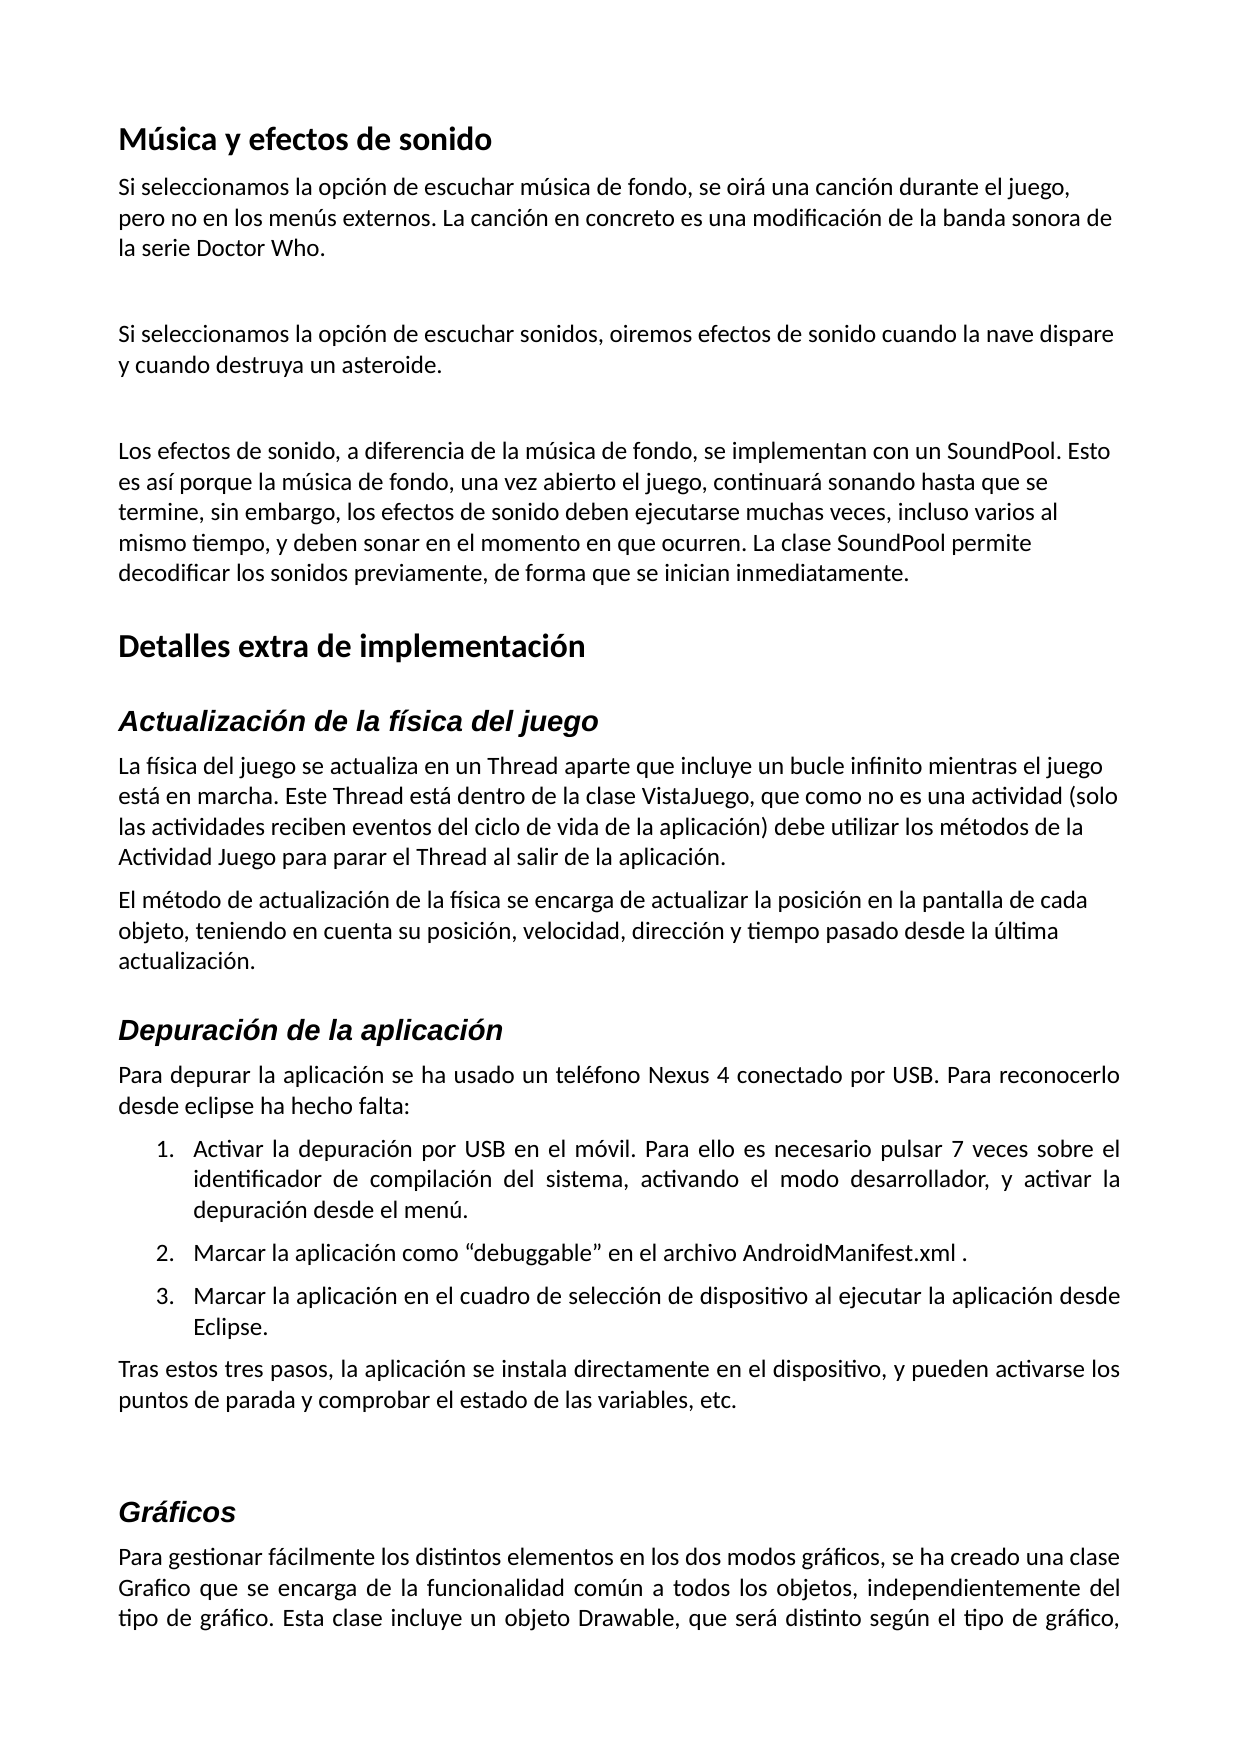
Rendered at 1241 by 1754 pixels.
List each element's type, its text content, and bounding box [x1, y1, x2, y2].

text Si seleccionamos la opción de escuchar sonidos, oiremos efectos de sonido cuando la nave dispare y cuando destruya un asteroide. [118, 319, 1122, 380]
subtitle Música y efectos de sonido [118, 118, 1122, 159]
subtitle Gráficos [118, 1495, 1122, 1529]
text Los efectos de sonido, a diferencia de la música de fondo, se implementan con un SoundPool. Esto es así porque la música de fondo, una vez abierto el juego, continuará sonando hasta que se termine, sin embargo, los efectos de sonido deben ejecutarse muchas veces, incluso varios al mismo tiempo, y deben sonar en el momento en que ocurren. La clase SoundPool permite decodificar los sonidos previamente, de forma que se inician inmediatamente. [118, 435, 1122, 588]
subtitle Depuración de la aplicación [118, 1013, 1122, 1047]
subtitle Actualización de la física del juego [118, 704, 1122, 737]
text La física del juego se actualiza en un Thread aparte que incluye un bucle infinito mientras el juego está en marcha. Este Thread está dentro de la clase VistaJuego, que como no es una actividad (solo las actividades reciben eventos del ciclo de vida de la aplicación) debe utilizar los métodos de la Actividad Juego para parar el Thread al salir de la aplicación. [118, 750, 1122, 872]
text Para gestionar fácilmente los distintos elementos en los dos modos gráficos, se ha creado una clase Grafico que se encarga de la funcionalidad común a todos los objetos, independientemente del tipo de gráfico. Esta clase incluye un objeto Drawable, que será distinto según el tipo de gráfico, [118, 1541, 1122, 1633]
list Marcar la aplicación como “debuggable” en el archivo AndroidManifest.xml . [156, 1237, 1122, 1268]
subtitle Detalles extra de implementación [118, 625, 1122, 666]
list Marcar la aplicación en el cuadro de selección de dispositivo al ejecutar la aplicación desde Eclipse. [156, 1280, 1122, 1341]
text El método de actualización de la física se encarga de actualizar la posición en la pantalla de cada objeto, teniendo en cuenta su posición, velocidad, dirección y tiempo pasado desde la última actualización. [118, 884, 1122, 976]
list Activar la depuración por USB en el móvil. Para ello es necesario pulsar 7 veces sobre el identificador de compilación del sistema, activando el modo desarrollador, y activar la depuración desde el menú. [156, 1133, 1122, 1224]
text Tras estos tres pasos, la aplicación se instala directamente en el dispositivo, y pueden activarse los puntos de parada y comprobar el estado de las variables, etc. [118, 1354, 1122, 1415]
text Para depurar la aplicación se ha usado un teléfono Nexus 4 conectado por USB. Para reconocerlo desde eclipse ha hecho falta: [118, 1059, 1122, 1121]
text Si seleccionamos la opción de escuchar música de fondo, se oirá una canción durante el juego, pero no en los menús externos. La canción en concreto es una modificación de la banda sonora de la serie Doctor Who. [118, 172, 1122, 263]
